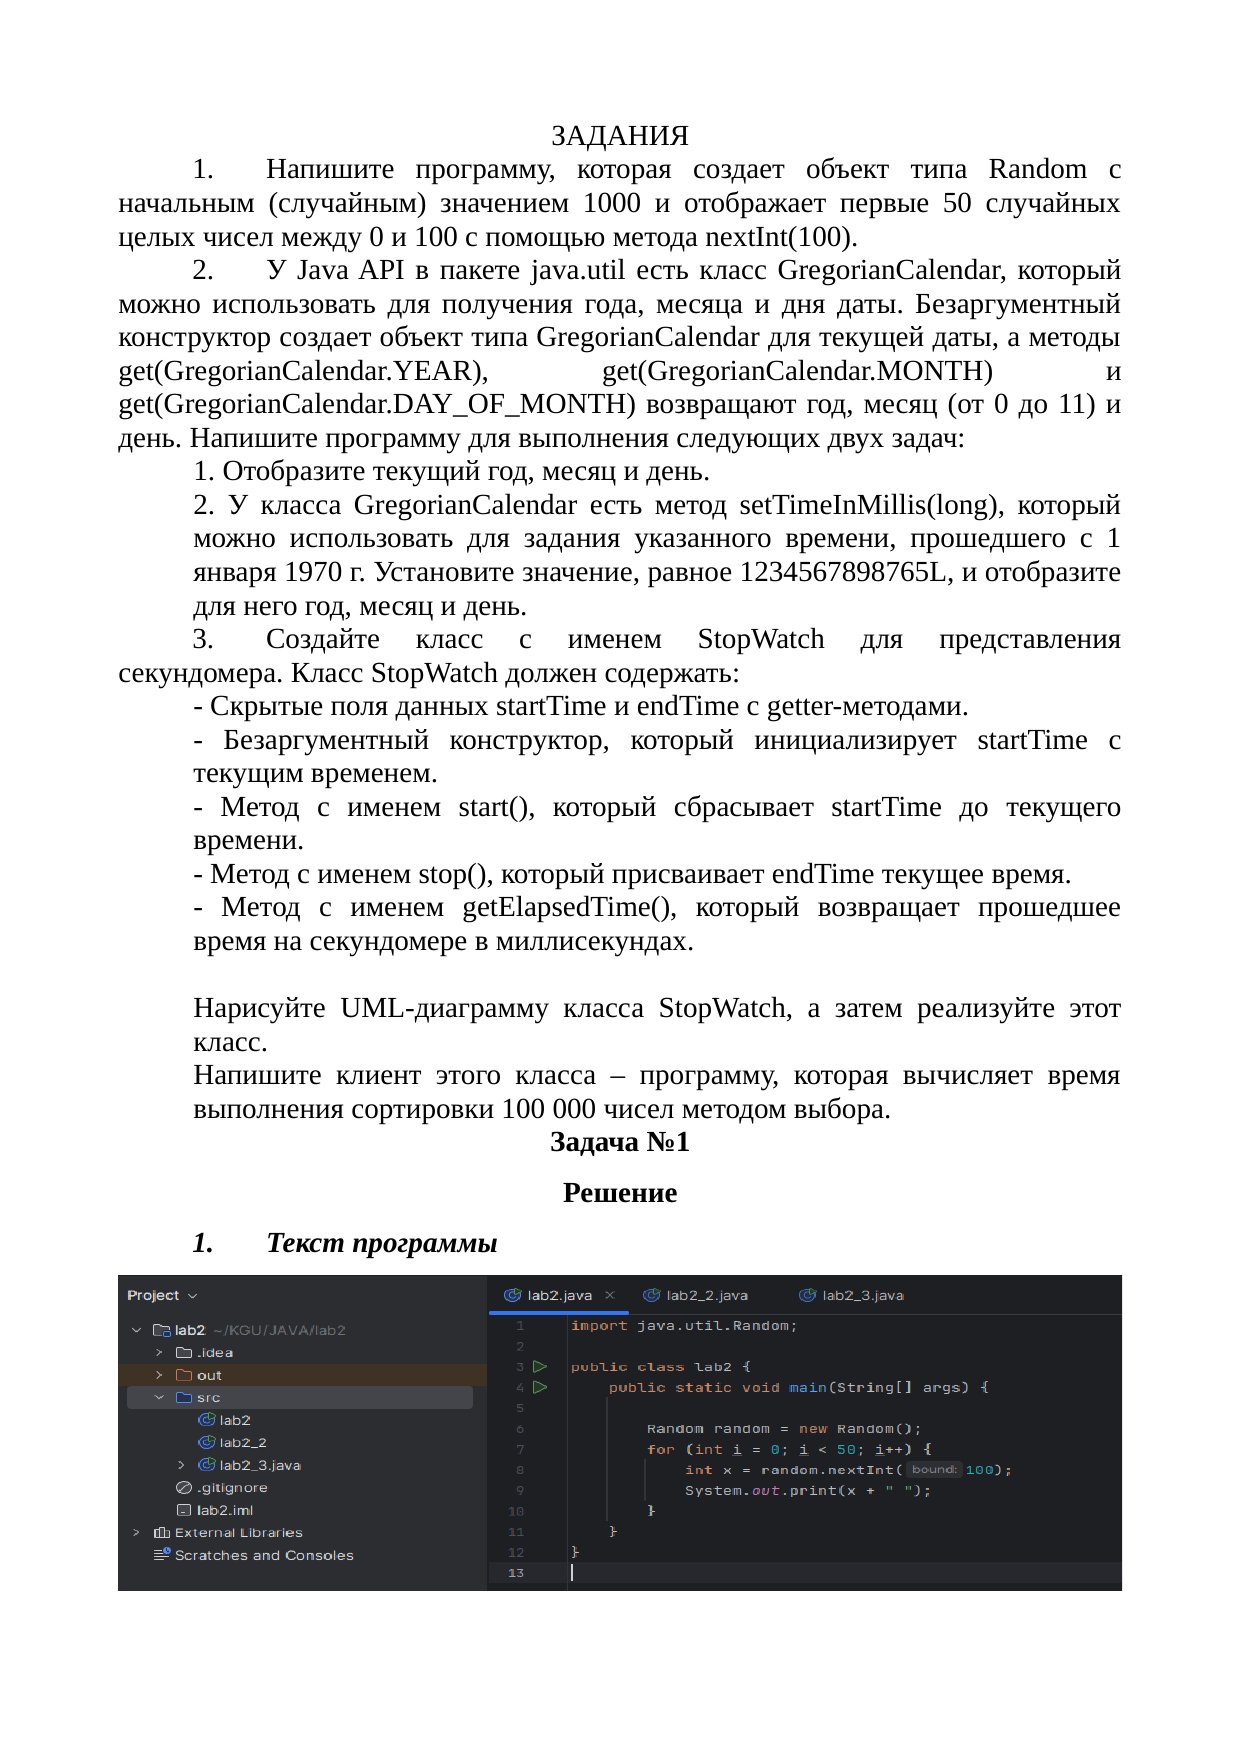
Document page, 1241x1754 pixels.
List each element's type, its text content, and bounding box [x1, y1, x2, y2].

text 1. Отобразите текущий год, месяц и день. [193, 453, 1122, 487]
list Напишите программу, которая создает объект типа Random с начальным (случайным) значением 1000 и отображает первые 50 случайных целых чисел между 0 и 100 с помощью метода nextInt(100). [118, 152, 1122, 252]
text Задача №1 [118, 1124, 1122, 1158]
picture [118, 1275, 1123, 1591]
text - Метод с именем stop(), который присваивает endTime текущее время. [193, 856, 1122, 889]
text 2. У класса GregorianCalendar есть метод setTimeInMillis(long), который можно использовать для задания указанного времени, прошедшего с 1 января 1970 г. Установите значение, равное 1234567898765L, и отобразите для него год, месяц и день. [193, 487, 1122, 621]
text Решение [118, 1175, 1122, 1208]
text - Метод с именем start(), который сбрасывает startTime до текущего времени. [193, 789, 1122, 856]
list Создайте класс с именем StopWatch для представления секундомера. Класс StopWatch должен содержать: [118, 621, 1122, 688]
list Текст программы [118, 1225, 1122, 1258]
list У Java API в пакете java.util есть класс GregorianCalendar, который можно использовать для получения года, месяца и дня даты. Безаргументный конструктор создает объект типа GregorianCalendar для текущей даты, а методы get(GregorianCalendar.YEAR), get(GregorianCalendar.MONTH) и get(GregorianCalendar.DAY_OF_MONTH) возвращают год, месяц (от 0 до 11) и день. Напишите программу для выполнения следующих двух задач: [118, 252, 1122, 453]
text - Безаргументный конструктор, который инициализирует startTime с текущим временем. [193, 722, 1122, 789]
text - Метод с именем getElapsedTime(), который возвращает прошедшее время на секундомере в миллисекундах. [193, 889, 1122, 957]
text Напишите клиент этого класса – программу, которая вычисляет время выполнения сортировки 100 000 чисел методом выбора. [193, 1057, 1122, 1124]
text Нарисуйте UML-диаграмму класса StopWatch, а затем реализуйте этот класс. [193, 990, 1122, 1057]
list ЗАДАНИЯ [118, 118, 1122, 152]
text - Скрытые поля данных startTime и endTime с getter-методами. [193, 688, 1122, 722]
